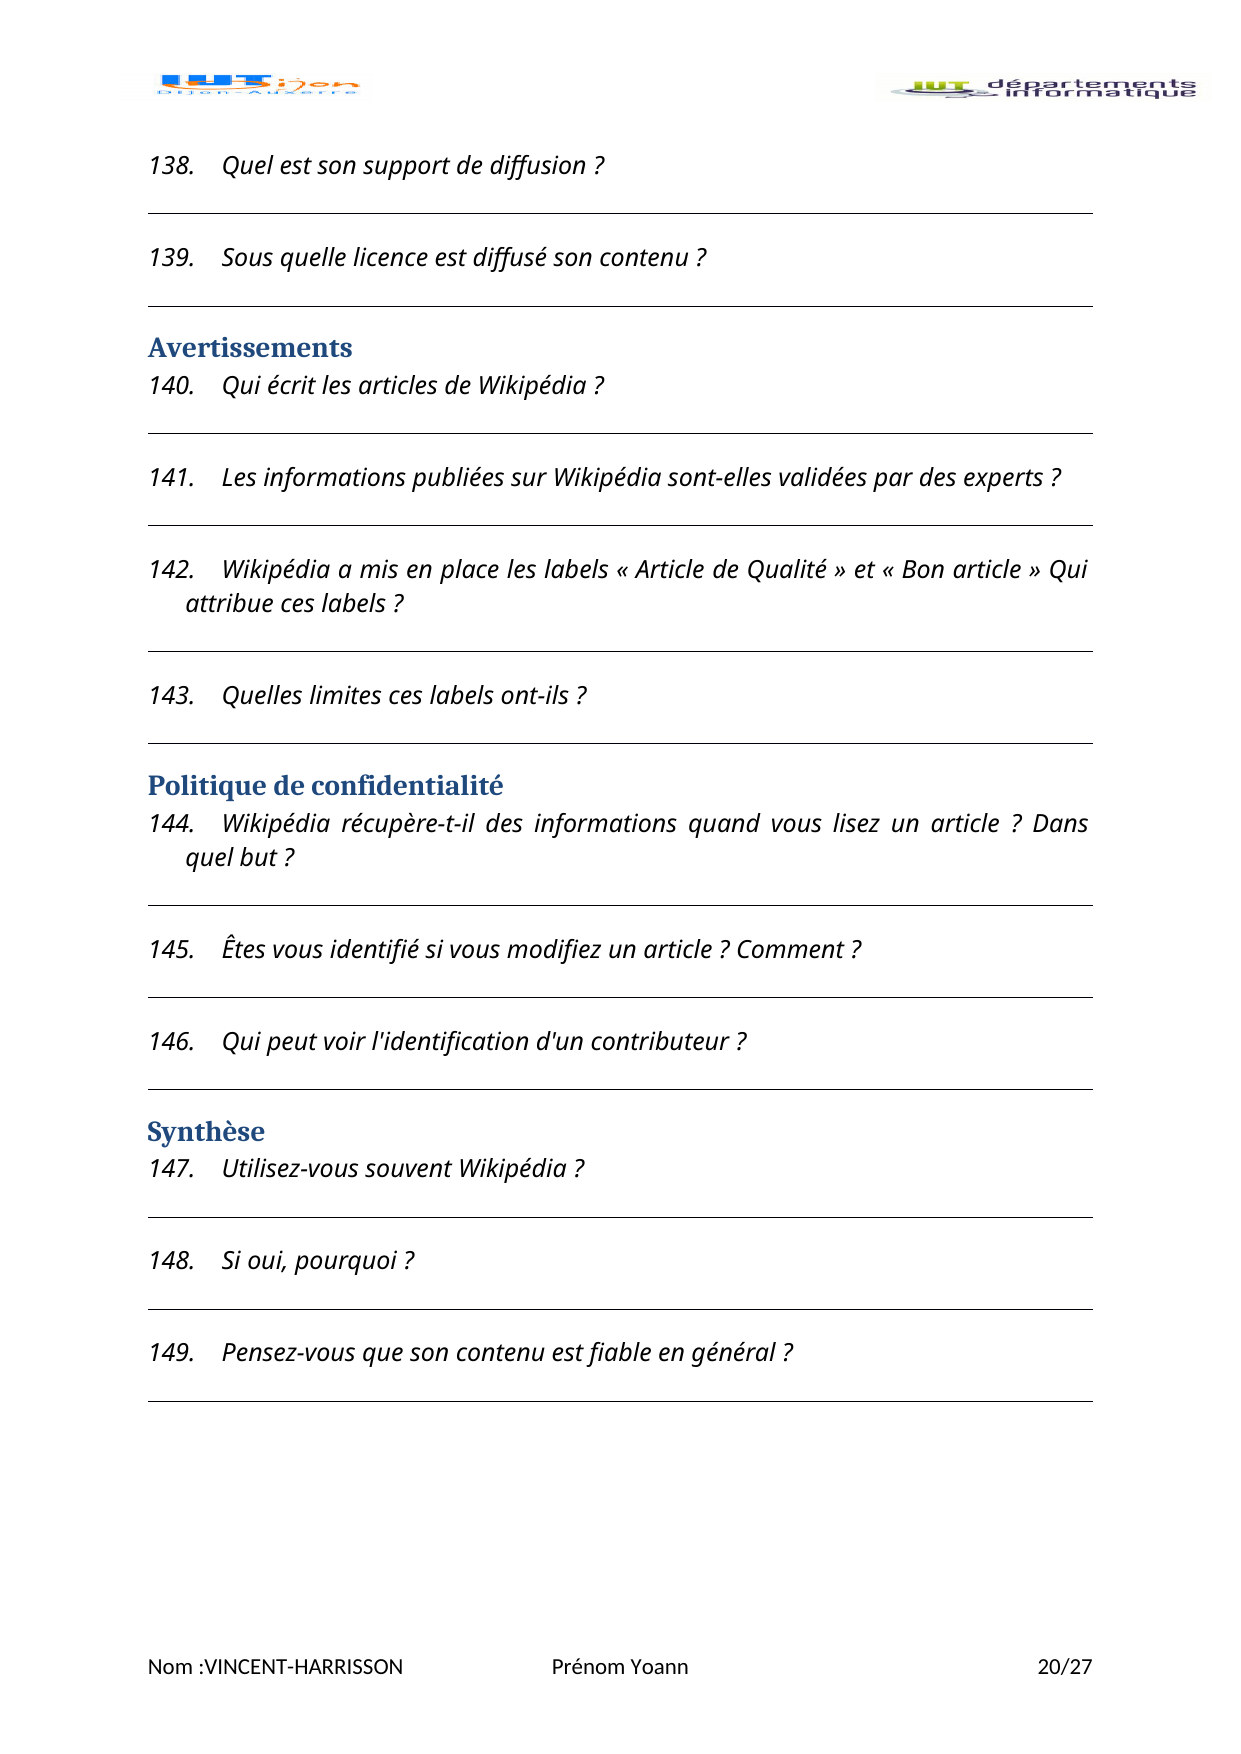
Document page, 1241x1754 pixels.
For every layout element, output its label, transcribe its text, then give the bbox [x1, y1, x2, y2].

subtitle Les informations publiées sur Wikipédia sont-elles validées par des experts ? [148, 459, 1093, 493]
subtitle Quelles limites ces labels ont-ils ? [148, 677, 1093, 711]
picture [875, 73, 1213, 102]
subtitle Quel est son support de diffusion ? [148, 148, 1093, 182]
subtitle Wikipédia a mis en place les labels « Article de Qualité » et « Bon article » Qui attribue ces labels ? [148, 551, 1093, 619]
subtitle Wikipédia récupère-t-il des informations quand vous lisez un article ? Dans quel but ? [148, 805, 1093, 873]
subtitle Sous quelle licence est diffusé son contenu ? [148, 239, 1093, 274]
subtitle Pensez-vous que son contenu est fiable en général ? [148, 1335, 1093, 1369]
subtitle Avertissements [148, 332, 1093, 365]
subtitle Qui écrit les articles de Wikipédia ? [148, 367, 1093, 401]
subtitle Synthèse [148, 1115, 1093, 1149]
subtitle Qui peut voir l'identification d'un contributeur ? [148, 1023, 1093, 1057]
subtitle Politique de confidentialité [148, 769, 1093, 803]
subtitle Utilisez-vous souvent Wikipédia ? [148, 1151, 1093, 1185]
picture [118, 73, 374, 102]
subtitle Êtes vous identifié si vous modifiez un article ? Comment ? [148, 931, 1093, 965]
subtitle Si oui, pourquoi ? [148, 1243, 1093, 1277]
